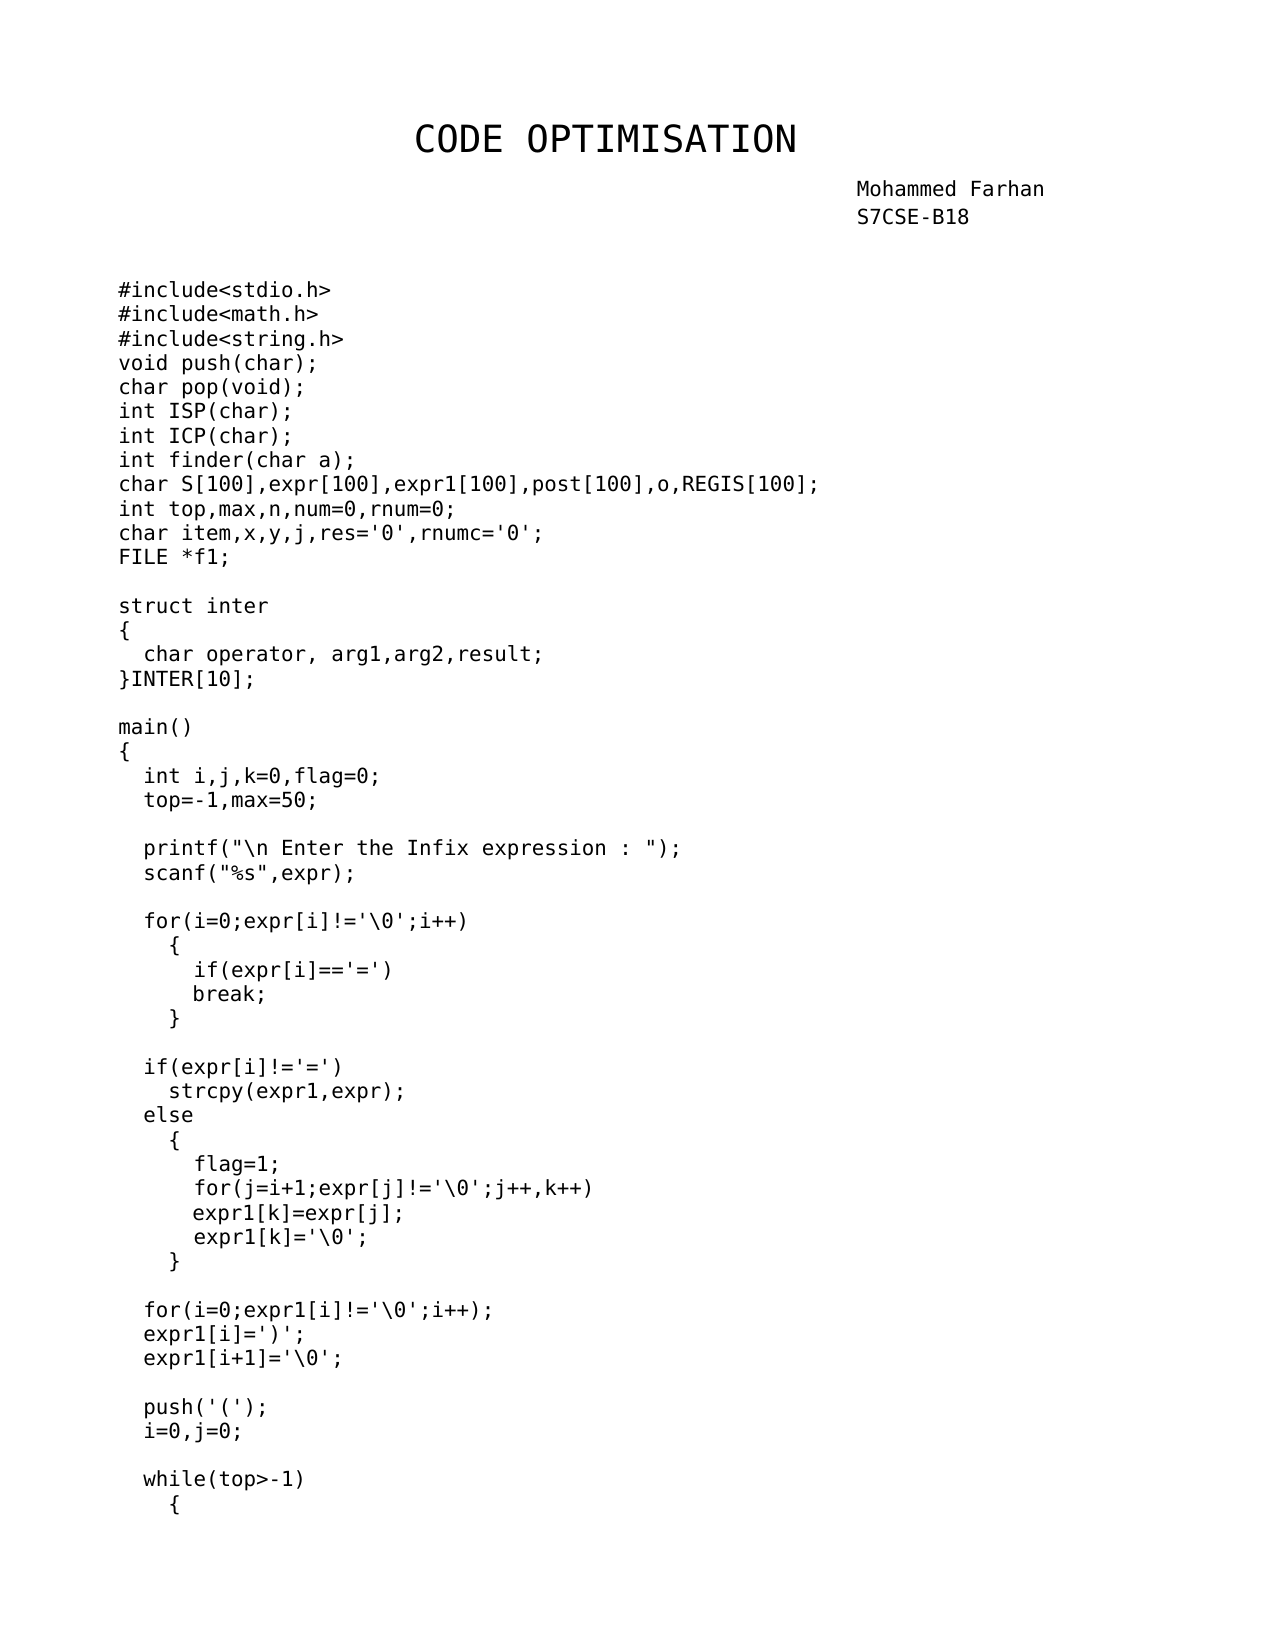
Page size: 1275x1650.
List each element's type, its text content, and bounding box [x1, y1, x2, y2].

text expr1[i]=')'; [118, 1322, 1157, 1346]
text S7CSE-B18 [118, 205, 1157, 230]
text main() [118, 715, 1157, 739]
text for(j=i+1;expr[j]!='\0';j++,k++) [118, 1176, 1157, 1201]
text expr1[k]=expr[j]; [118, 1201, 1157, 1225]
text #include<string.h> [118, 327, 1157, 351]
text int ISP(char); [118, 399, 1157, 424]
text FILE *f1; [118, 545, 1157, 569]
text for(i=0;expr1[i]!='\0';i++); [118, 1298, 1157, 1322]
text while(top>-1) [118, 1467, 1157, 1492]
text Mohammed Farhan [118, 162, 1157, 205]
text #include<stdio.h> [118, 278, 1157, 302]
text flag=1; [118, 1152, 1157, 1176]
text expr1[k]='\0'; [118, 1225, 1157, 1249]
text struct inter [118, 594, 1157, 618]
text { [118, 739, 1157, 764]
text break; [118, 982, 1157, 1006]
text if(expr[i]!='=') [118, 1055, 1157, 1079]
text CODE OPTIMISATION [118, 118, 1157, 162]
text for(i=0;expr[i]!='\0';i++) [118, 909, 1157, 933]
text char item,x,y,j,res='0',rnumc='0'; [118, 521, 1157, 545]
text { [118, 618, 1157, 642]
text i=0,j=0; [118, 1419, 1157, 1443]
text char S[100],expr[100],expr1[100],post[100],o,REGIS[100]; [118, 472, 1157, 497]
text int finder(char a); [118, 448, 1157, 472]
text push('('); [118, 1395, 1157, 1419]
text char operator, arg1,arg2,result; [118, 642, 1157, 667]
text { [118, 1492, 1157, 1516]
text scanf("%s",expr); [118, 861, 1157, 885]
text else [118, 1103, 1157, 1128]
text top=-1,max=50; [118, 788, 1157, 812]
text void push(char); [118, 351, 1157, 375]
text char pop(void); [118, 375, 1157, 399]
text { [118, 1128, 1157, 1152]
text }INTER[10]; [118, 667, 1157, 691]
text strcpy(expr1,expr); [118, 1079, 1157, 1103]
text } [118, 1249, 1157, 1273]
text int top,max,n,num=0,rnum=0; [118, 497, 1157, 521]
text #include<math.h> [118, 302, 1157, 327]
text expr1[i+1]='\0'; [118, 1346, 1157, 1370]
text printf("\n Enter the Infix expression : "); [118, 836, 1157, 861]
text { [118, 933, 1157, 958]
text } [118, 1006, 1157, 1031]
text if(expr[i]=='=') [118, 958, 1157, 982]
text int ICP(char); [118, 424, 1157, 448]
text int i,j,k=0,flag=0; [118, 764, 1157, 788]
